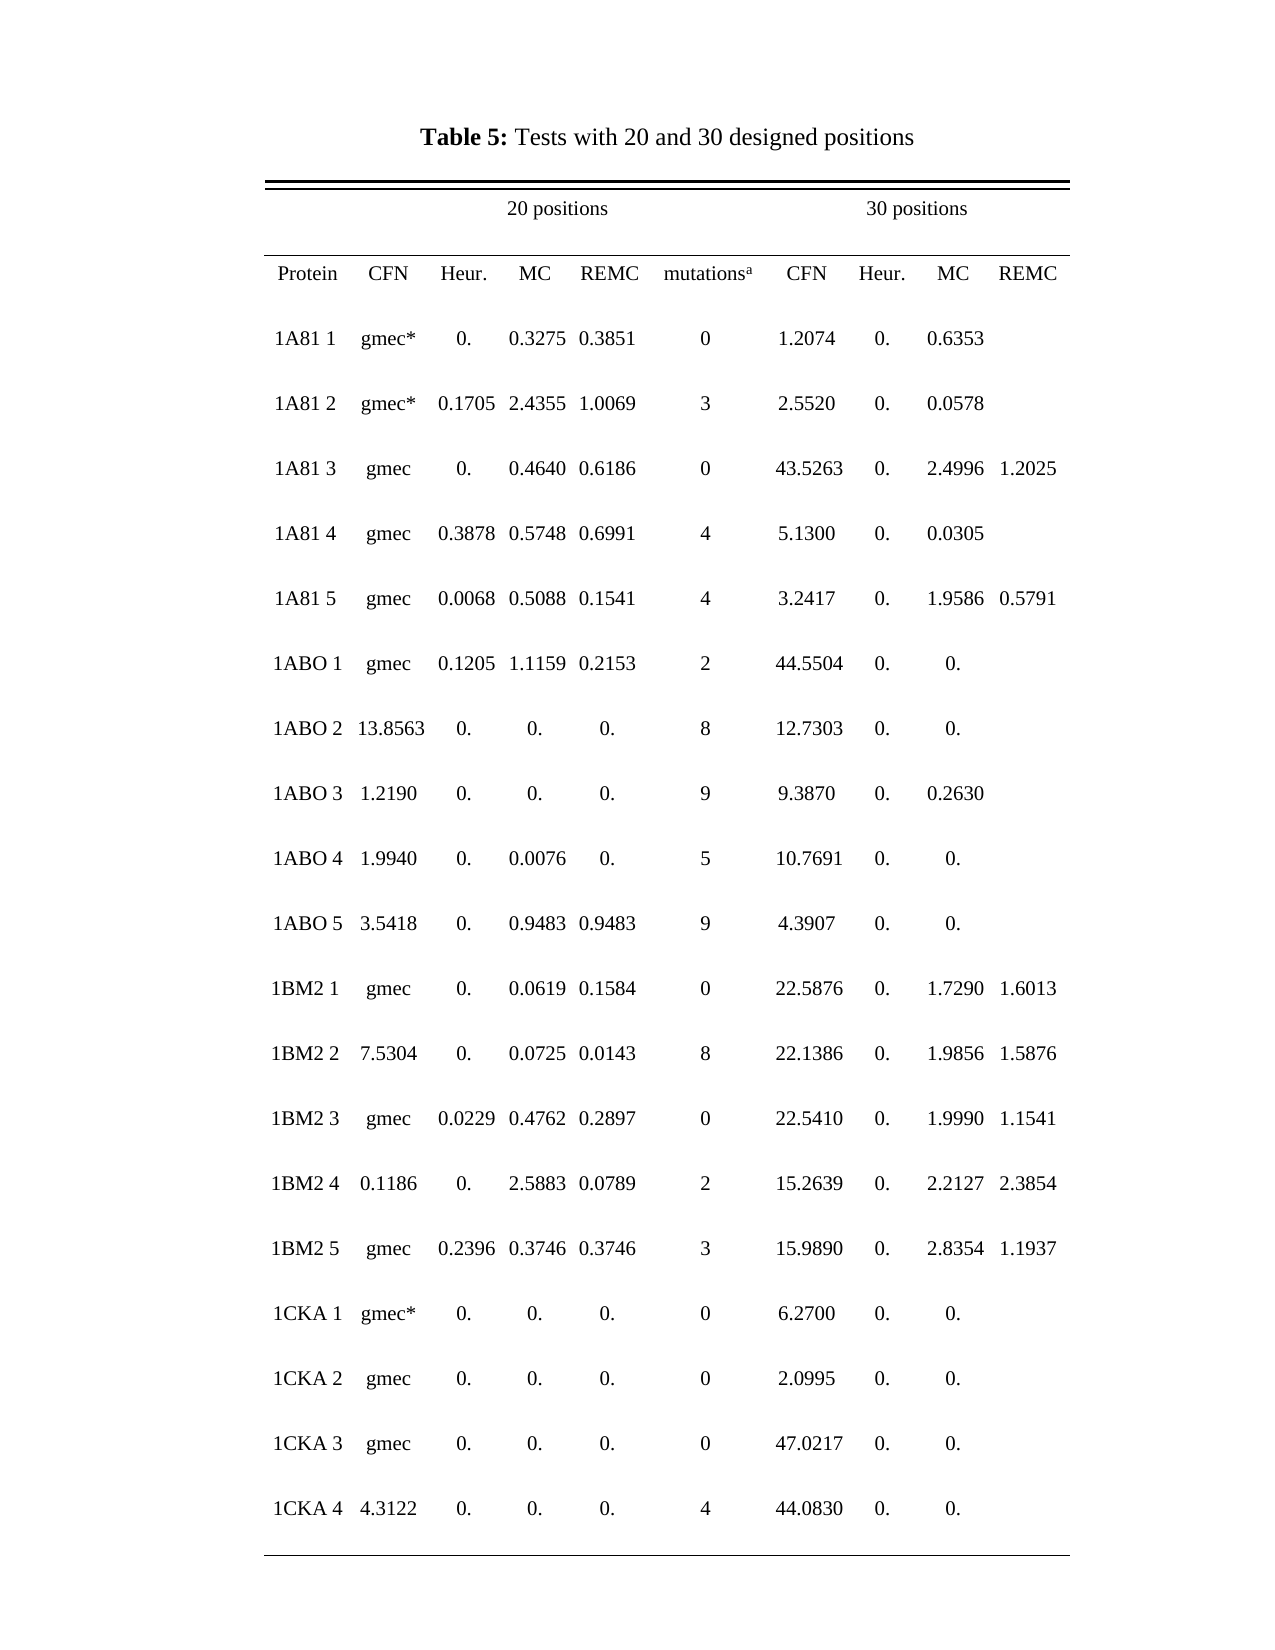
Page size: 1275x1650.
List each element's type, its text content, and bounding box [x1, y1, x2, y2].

table_cell 3.5418 [351, 905, 431, 970]
table_cell 22.5876 [769, 970, 849, 1035]
table_cell 9 [647, 905, 769, 970]
table_cell 1A81 1 [264, 320, 351, 385]
table_cell 0.3851 [573, 320, 647, 385]
table_cell [991, 710, 1070, 775]
table_cell 1BM2 2 [264, 1035, 351, 1100]
table_cell 0.1186 [351, 1165, 431, 1230]
table_cell 1.9940 [351, 840, 431, 905]
table_cell 0.6353 [920, 320, 991, 385]
table_cell 0.1205 [431, 645, 502, 710]
table_cell 10.7691 [769, 840, 849, 905]
table_cell 0. [431, 1360, 502, 1425]
table_cell 0. [849, 1360, 920, 1425]
table_cell 0 [647, 1100, 769, 1165]
table_cell 0 [647, 1360, 769, 1425]
table_cell 1BM2 3 [264, 1100, 351, 1165]
table_cell 1CKA 4 [264, 1490, 351, 1555]
table_cell 0. [573, 1490, 647, 1555]
table_cell 0. [573, 840, 647, 905]
table_cell [991, 645, 1070, 710]
table_cell 1BM2 4 [264, 1165, 351, 1230]
table_cell 4 [647, 1490, 769, 1555]
table_cell 0.1584 [573, 970, 647, 1035]
table_cell gmec* [351, 320, 431, 385]
table_header [265, 183, 351, 188]
table_cell 0. [573, 1295, 647, 1360]
table_cell 0. [849, 450, 920, 515]
table_cell 8 [647, 710, 769, 775]
table_cell 1ABO 4 [264, 840, 351, 905]
table_cell 0. [849, 1100, 920, 1165]
table_cell 0. [431, 710, 502, 775]
table_cell 0. [849, 1165, 920, 1230]
table_cell gmec [351, 970, 431, 1035]
table_cell 0. [849, 970, 920, 1035]
table_cell gmec [351, 580, 431, 645]
table_cell [991, 905, 1070, 970]
table_cell 1.1541 [991, 1100, 1070, 1165]
table_cell MC [920, 256, 991, 320]
table_cell 0.4762 [502, 1100, 573, 1165]
table_cell 0. [849, 385, 920, 450]
table_cell 0.2153 [573, 645, 647, 710]
table_cell 22.5410 [769, 1100, 849, 1165]
table_header [351, 183, 769, 188]
table_cell 0.1705 [431, 385, 502, 450]
table_cell 0.3746 [573, 1230, 647, 1295]
table_cell 0.3746 [502, 1230, 573, 1295]
table_cell 0. [920, 645, 991, 710]
table_cell 44.0830 [769, 1490, 849, 1555]
table_cell 0. [431, 1490, 502, 1555]
table_cell 1CKA 3 [264, 1425, 351, 1490]
table_cell [991, 1360, 1070, 1425]
table_cell 0. [849, 515, 920, 580]
table_cell 1.2190 [351, 775, 431, 840]
table_header [265, 190, 351, 255]
table_cell 0.0076 [502, 840, 573, 905]
table_cell gmec [351, 1425, 431, 1490]
table_cell 0 [647, 1425, 769, 1490]
table_cell 1.9856 [920, 1035, 991, 1100]
table_cell 1CKA 2 [264, 1360, 351, 1425]
table_cell 15.9890 [769, 1230, 849, 1295]
table_cell 0.0789 [573, 1165, 647, 1230]
table_cell 0 [647, 970, 769, 1035]
table_header 30 positions [769, 190, 1070, 255]
table_cell 1.6013 [991, 970, 1070, 1035]
table_cell 0. [849, 645, 920, 710]
table_cell 2.3854 [991, 1165, 1070, 1230]
table_cell 0. [502, 775, 573, 840]
table_cell 0.9483 [573, 905, 647, 970]
table_cell 2 [647, 645, 769, 710]
table_cell gmec [351, 1360, 431, 1425]
table_cell 0.3878 [431, 515, 502, 580]
table_cell gmec [351, 515, 431, 580]
table_cell 7.5304 [351, 1035, 431, 1100]
table_cell 0. [849, 1230, 920, 1295]
table_cell 0. [502, 1295, 573, 1360]
table_cell 0. [920, 1360, 991, 1425]
table_cell 0. [920, 840, 991, 905]
table_cell 0. [502, 1490, 573, 1555]
table_cell 0. [920, 1295, 991, 1360]
table_cell Protein [264, 256, 351, 320]
table_cell 12.7303 [769, 710, 849, 775]
table_cell 0.0305 [920, 515, 991, 580]
table_cell gmec* [351, 1295, 431, 1360]
table_cell 0. [920, 710, 991, 775]
table_cell CFN [351, 256, 431, 320]
table_cell 0. [431, 450, 502, 515]
table_cell 0.2396 [431, 1230, 502, 1295]
table_cell 0. [849, 840, 920, 905]
table_cell mutationsa [647, 256, 769, 320]
table_cell 1.2074 [769, 320, 849, 385]
table_cell [991, 320, 1070, 385]
table_cell 0.2630 [920, 775, 991, 840]
table_cell CFN [769, 256, 849, 320]
table_cell 0. [431, 1425, 502, 1490]
table_cell 2.5883 [502, 1165, 573, 1230]
table_cell 0. [849, 710, 920, 775]
table_cell 3 [647, 1230, 769, 1295]
table_cell 2 [647, 1165, 769, 1230]
table_cell 1.1159 [502, 645, 573, 710]
table_cell 0. [431, 1035, 502, 1100]
table_cell gmec [351, 1100, 431, 1165]
table_cell 0.0143 [573, 1035, 647, 1100]
table_cell 0. [849, 905, 920, 970]
table_cell 0. [849, 1035, 920, 1100]
table_cell 2.4355 [502, 385, 573, 450]
table_cell 0. [849, 580, 920, 645]
table_cell 2.5520 [769, 385, 849, 450]
table_cell 0. [431, 970, 502, 1035]
table_cell 1.5876 [991, 1035, 1070, 1100]
table_cell 0. [431, 1295, 502, 1360]
table_cell 0. [573, 1360, 647, 1425]
table_cell 1.1937 [991, 1230, 1070, 1295]
table_cell 4.3907 [769, 905, 849, 970]
table_cell 0.9483 [502, 905, 573, 970]
table_cell 4 [647, 580, 769, 645]
table_header 20 positions [351, 190, 769, 255]
table_cell 0 [647, 1295, 769, 1360]
table_cell 9.3870 [769, 775, 849, 840]
table_cell 0. [431, 775, 502, 840]
table_cell 0. [920, 905, 991, 970]
table_cell REMC [991, 256, 1070, 320]
table_cell 0 [647, 450, 769, 515]
table_cell 0.5748 [502, 515, 573, 580]
table_cell 3.2417 [769, 580, 849, 645]
table_cell 0.6186 [573, 450, 647, 515]
table_cell 0. [502, 1360, 573, 1425]
table_cell 1.9990 [920, 1100, 991, 1165]
table_cell 0. [431, 320, 502, 385]
table_cell 1A81 4 [264, 515, 351, 580]
table_cell 0.2897 [573, 1100, 647, 1165]
table_cell 0. [849, 1295, 920, 1360]
table_cell 1.7290 [920, 970, 991, 1035]
table_cell 0. [431, 840, 502, 905]
table_cell [991, 775, 1070, 840]
table_cell 0. [849, 320, 920, 385]
table_cell 0.5791 [991, 580, 1070, 645]
table_cell 8 [647, 1035, 769, 1100]
table_cell 1A81 5 [264, 580, 351, 645]
table_cell 4.3122 [351, 1490, 431, 1555]
table_cell gmec [351, 645, 431, 710]
table_cell 1ABO 1 [264, 645, 351, 710]
table_cell 5 [647, 840, 769, 905]
table_cell 44.5504 [769, 645, 849, 710]
table_cell 0.0725 [502, 1035, 573, 1100]
table_cell [991, 385, 1070, 450]
table_cell 0. [502, 710, 573, 775]
table_cell 1.0069 [573, 385, 647, 450]
table_cell 15.2639 [769, 1165, 849, 1230]
table_cell 0. [573, 710, 647, 775]
table_cell REMC [573, 256, 647, 320]
table_cell 0.0229 [431, 1100, 502, 1165]
table_cell 0.0068 [431, 580, 502, 645]
table_cell 4 [647, 515, 769, 580]
table_cell 22.1386 [769, 1035, 849, 1100]
table_cell 2.0995 [769, 1360, 849, 1425]
table_cell 2.8354 [920, 1230, 991, 1295]
table_cell 0.0619 [502, 970, 573, 1035]
table_cell 1A81 3 [264, 450, 351, 515]
table_cell [991, 840, 1070, 905]
table_cell Heur. [431, 256, 502, 320]
table_cell 1ABO 5 [264, 905, 351, 970]
table_cell 0. [431, 905, 502, 970]
table_cell [991, 1490, 1070, 1555]
table_cell 0. [920, 1490, 991, 1555]
table_cell 3 [647, 385, 769, 450]
table_cell 1.9586 [920, 580, 991, 645]
table_cell [991, 1425, 1070, 1490]
table_cell 2.2127 [920, 1165, 991, 1230]
table_header [769, 183, 1070, 188]
table_cell 0.1541 [573, 580, 647, 645]
table_cell gmec* [351, 385, 431, 450]
table_cell 0. [573, 775, 647, 840]
table_cell MC [502, 256, 573, 320]
table_cell [991, 1295, 1070, 1360]
text Table 5: Tests with 20 and 30 designed positions [118, 122, 1216, 151]
table_cell 0.5088 [502, 580, 573, 645]
table_cell 0. [849, 1490, 920, 1555]
table_cell 0.3275 [502, 320, 573, 385]
table_cell 13.8563 [351, 710, 431, 775]
table_cell 0.6991 [573, 515, 647, 580]
table_cell 0.0578 [920, 385, 991, 450]
table_cell 0. [849, 775, 920, 840]
table_cell 2.4996 [920, 450, 991, 515]
table_cell gmec [351, 1230, 431, 1295]
table_cell 0. [502, 1425, 573, 1490]
table_cell 0. [849, 1425, 920, 1490]
table_cell 9 [647, 775, 769, 840]
table_cell 1.2025 [991, 450, 1070, 515]
table_cell [991, 515, 1070, 580]
table_cell 0. [573, 1425, 647, 1490]
table_cell 0. [920, 1425, 991, 1490]
table_cell 0 [647, 320, 769, 385]
table_cell 1A81 2 [264, 385, 351, 450]
table_cell 6.2700 [769, 1295, 849, 1360]
table_cell 1BM2 1 [264, 970, 351, 1035]
table_cell 47.0217 [769, 1425, 849, 1490]
table_cell Heur. [849, 256, 920, 320]
table_cell 43.5263 [769, 450, 849, 515]
table_cell 0.4640 [502, 450, 573, 515]
table_cell 0. [431, 1165, 502, 1230]
table_cell 1ABO 3 [264, 775, 351, 840]
table_cell 1CKA 1 [264, 1295, 351, 1360]
table_cell 1ABO 2 [264, 710, 351, 775]
table_cell 5.1300 [769, 515, 849, 580]
table_cell 1BM2 5 [264, 1230, 351, 1295]
table_cell gmec [351, 450, 431, 515]
